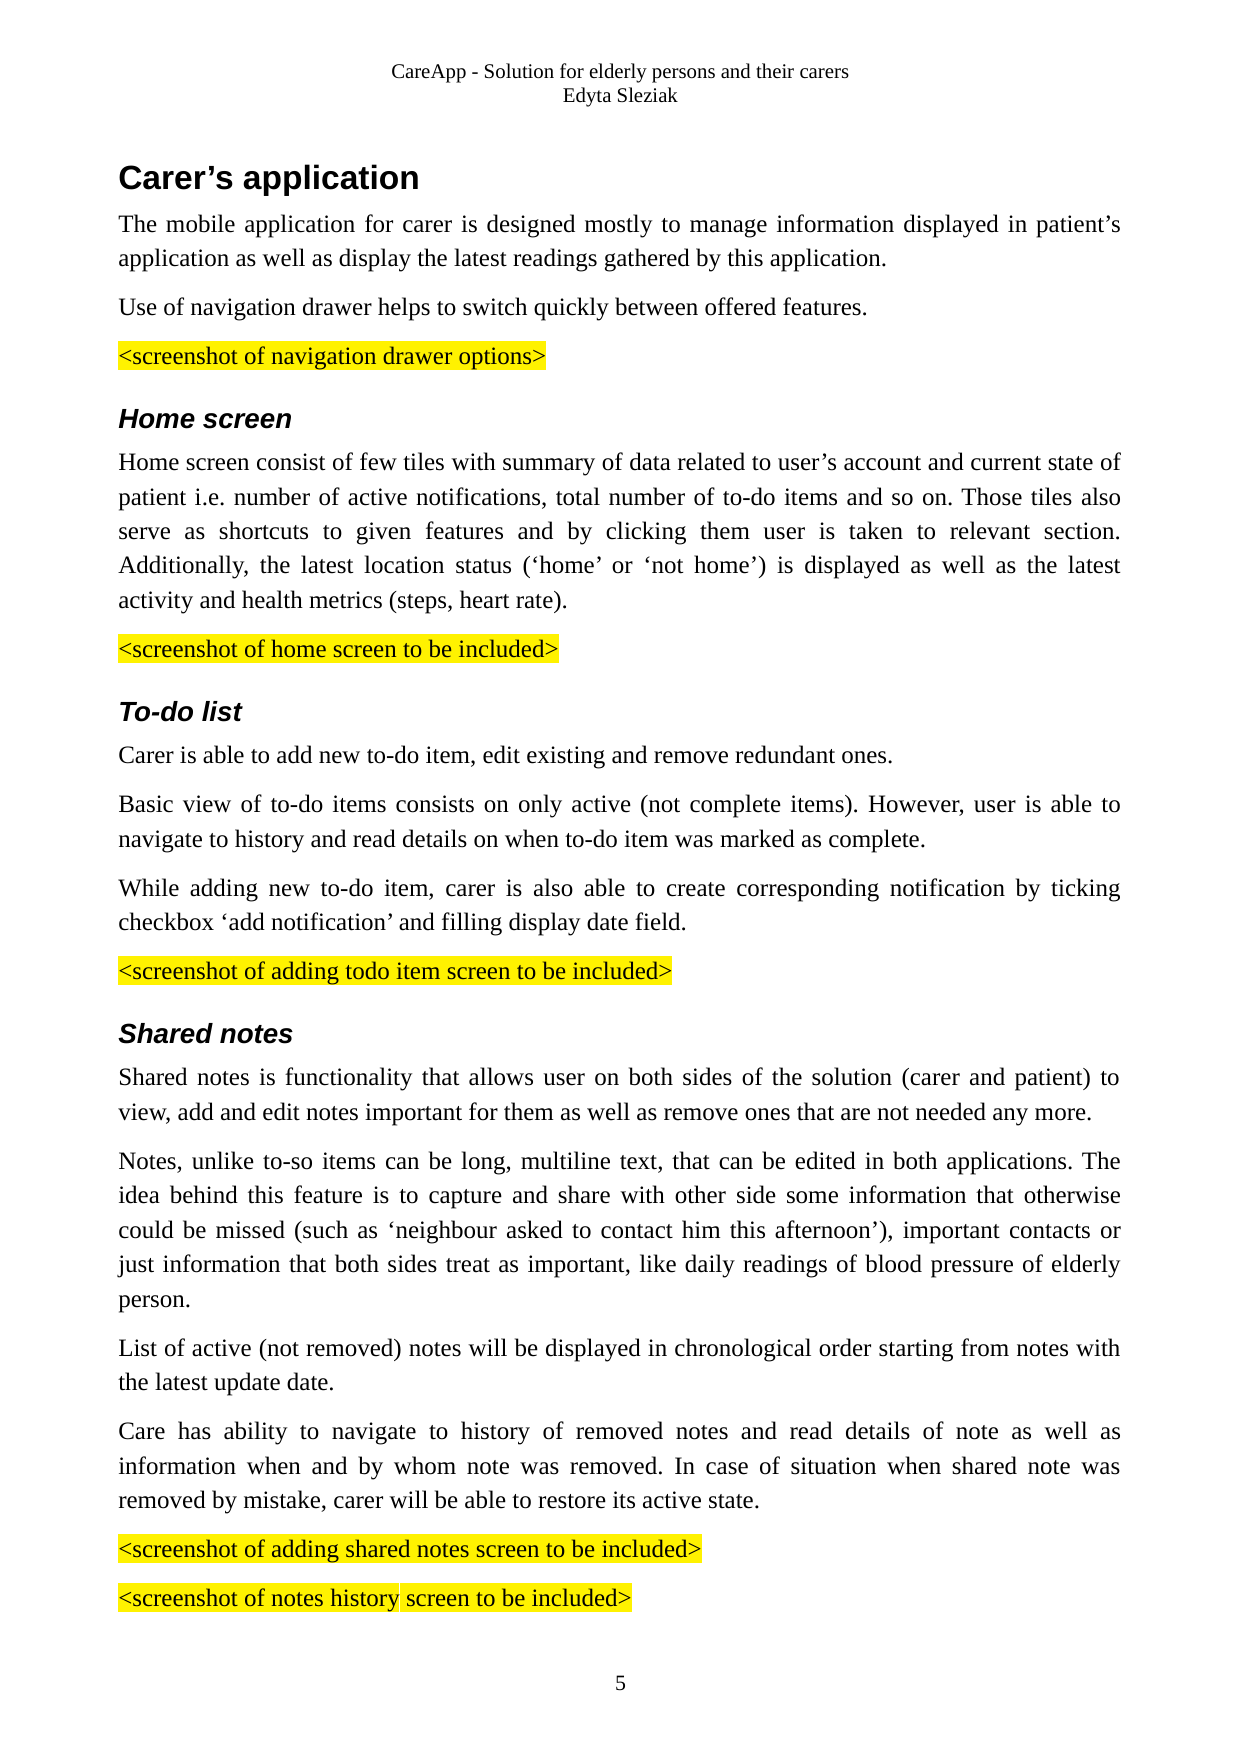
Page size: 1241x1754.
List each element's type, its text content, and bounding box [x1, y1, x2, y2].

subtitle Carer’s application [118, 157, 1122, 196]
text Use of navigation drawer helps to switch quickly between offered features. [118, 292, 1122, 321]
text Home screen consist of few tiles with summary of data related to user’s account and current state of patient i.e. number of active notifications, total number of to-do items and so on. Those tiles also serve as shortcuts to given features and by clicking them user is taken to relevant section. Additionally, the latest location status (‘home’ or ‘not home’) is displayed as well as the latest activity and health metrics (steps, heart rate). [118, 447, 1122, 614]
text <screenshot of adding shared notes screen to be included> [118, 1534, 1122, 1563]
text <screenshot of adding todo item screen to be included> [118, 956, 1122, 985]
text Notes, unlike to-so items can be long, multiline text, that can be edited in both applications. The idea behind this feature is to capture and share with other side some information that otherwise could be missed (such as ‘neighbour asked to contact him this afternoon’), important contacts or just information that both sides treat as important, like daily readings of blood pressure of elderly person. [118, 1146, 1122, 1312]
text <screenshot of home screen to be included> [118, 634, 1122, 663]
text <screenshot of navigation drawer options> [118, 341, 1122, 370]
text Basic view of to-do items consists on only active (not complete items). However, user is able to navigate to history and read details on when to-do item was marked as complete. [118, 789, 1122, 852]
text Shared notes is functionality that allows user on both sides of the solution (carer and patient) to view, add and edit notes important for them as well as remove ones that are not needed any more. [118, 1062, 1122, 1125]
text List of active (not removed) notes will be displayed in chronological order starting from notes with the latest update date. [118, 1333, 1122, 1396]
subtitle Home screen [118, 403, 1122, 435]
text Care has ability to navigate to history of removed notes and read details of note as well as information when and by whom note was removed. In case of situation when shared note was removed by mistake, carer will be able to restore its active state. [118, 1416, 1122, 1514]
text <screenshot of notes history screen to be included> [118, 1583, 1122, 1612]
subtitle Shared notes [118, 1018, 1122, 1050]
text While adding new to-do item, carer is also able to create corresponding notification by ticking checkbox ‘add notification’ and filling display date field. [118, 873, 1122, 936]
subtitle To-do list [118, 696, 1122, 728]
text The mobile application for carer is designed mostly to manage information displayed in patient’s application as well as display the latest readings gathered by this application. [118, 209, 1122, 272]
text Carer is able to add new to-do item, edit existing and remove redundant ones. [118, 740, 1122, 769]
